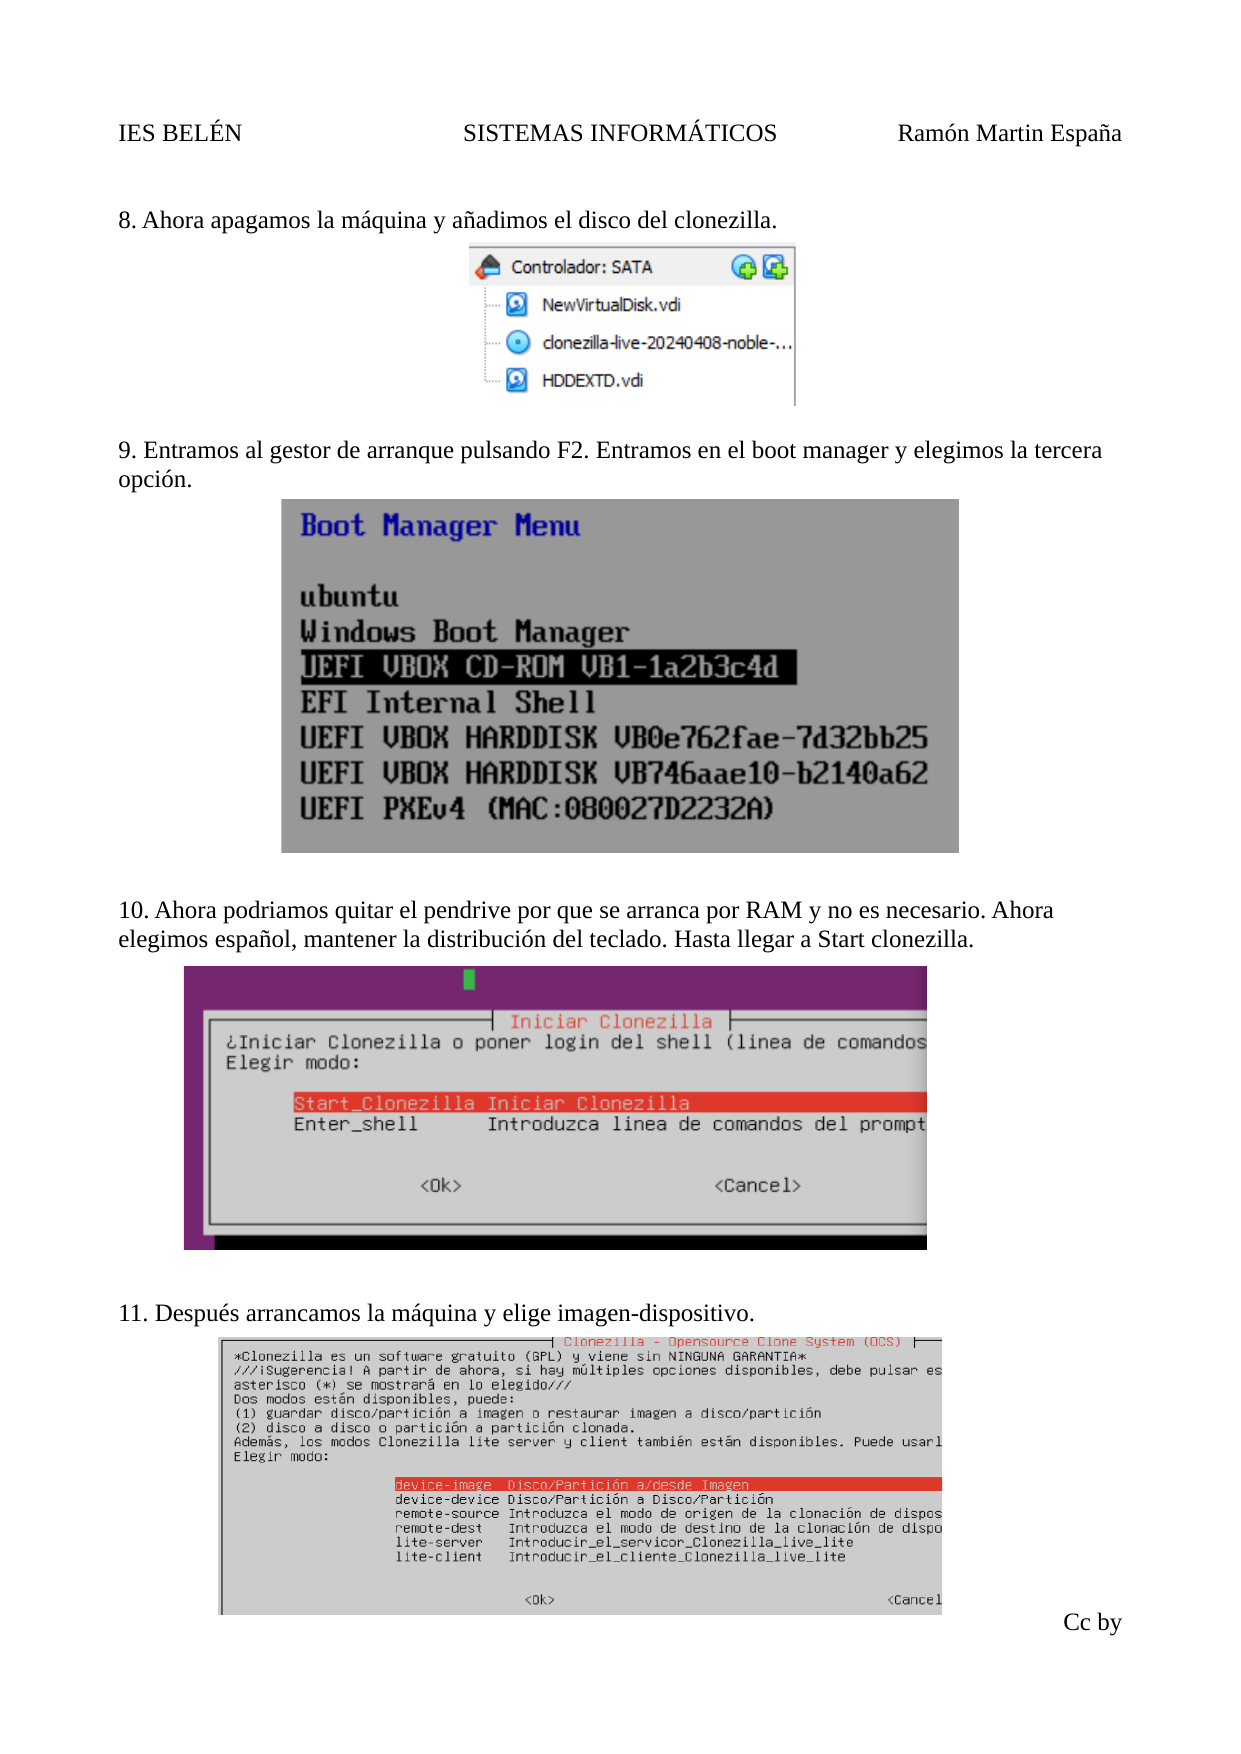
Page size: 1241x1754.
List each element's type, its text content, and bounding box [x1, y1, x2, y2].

picture [183, 966, 927, 1250]
picture [469, 242, 796, 406]
text 8. Ahora apagamos la máquina y añadimos el disco del clonezilla. [118, 205, 1122, 234]
picture [281, 499, 959, 853]
text 10. Ahora podriamos quitar el pendrive por que se arranca por RAM y no es necesario. Ahora elegimos español, mantener la distribución del teclado. Hasta llegar a Start clonezilla. [118, 895, 1122, 953]
text 9. Entramos al gestor de arranque pulsando F2. Entramos en el boot manager y elegimos la tercera opción. [118, 435, 1122, 493]
picture [218, 1337, 943, 1615]
text 11. Después arrancamos la máquina y elige imagen-dispositivo. [118, 1298, 1122, 1326]
